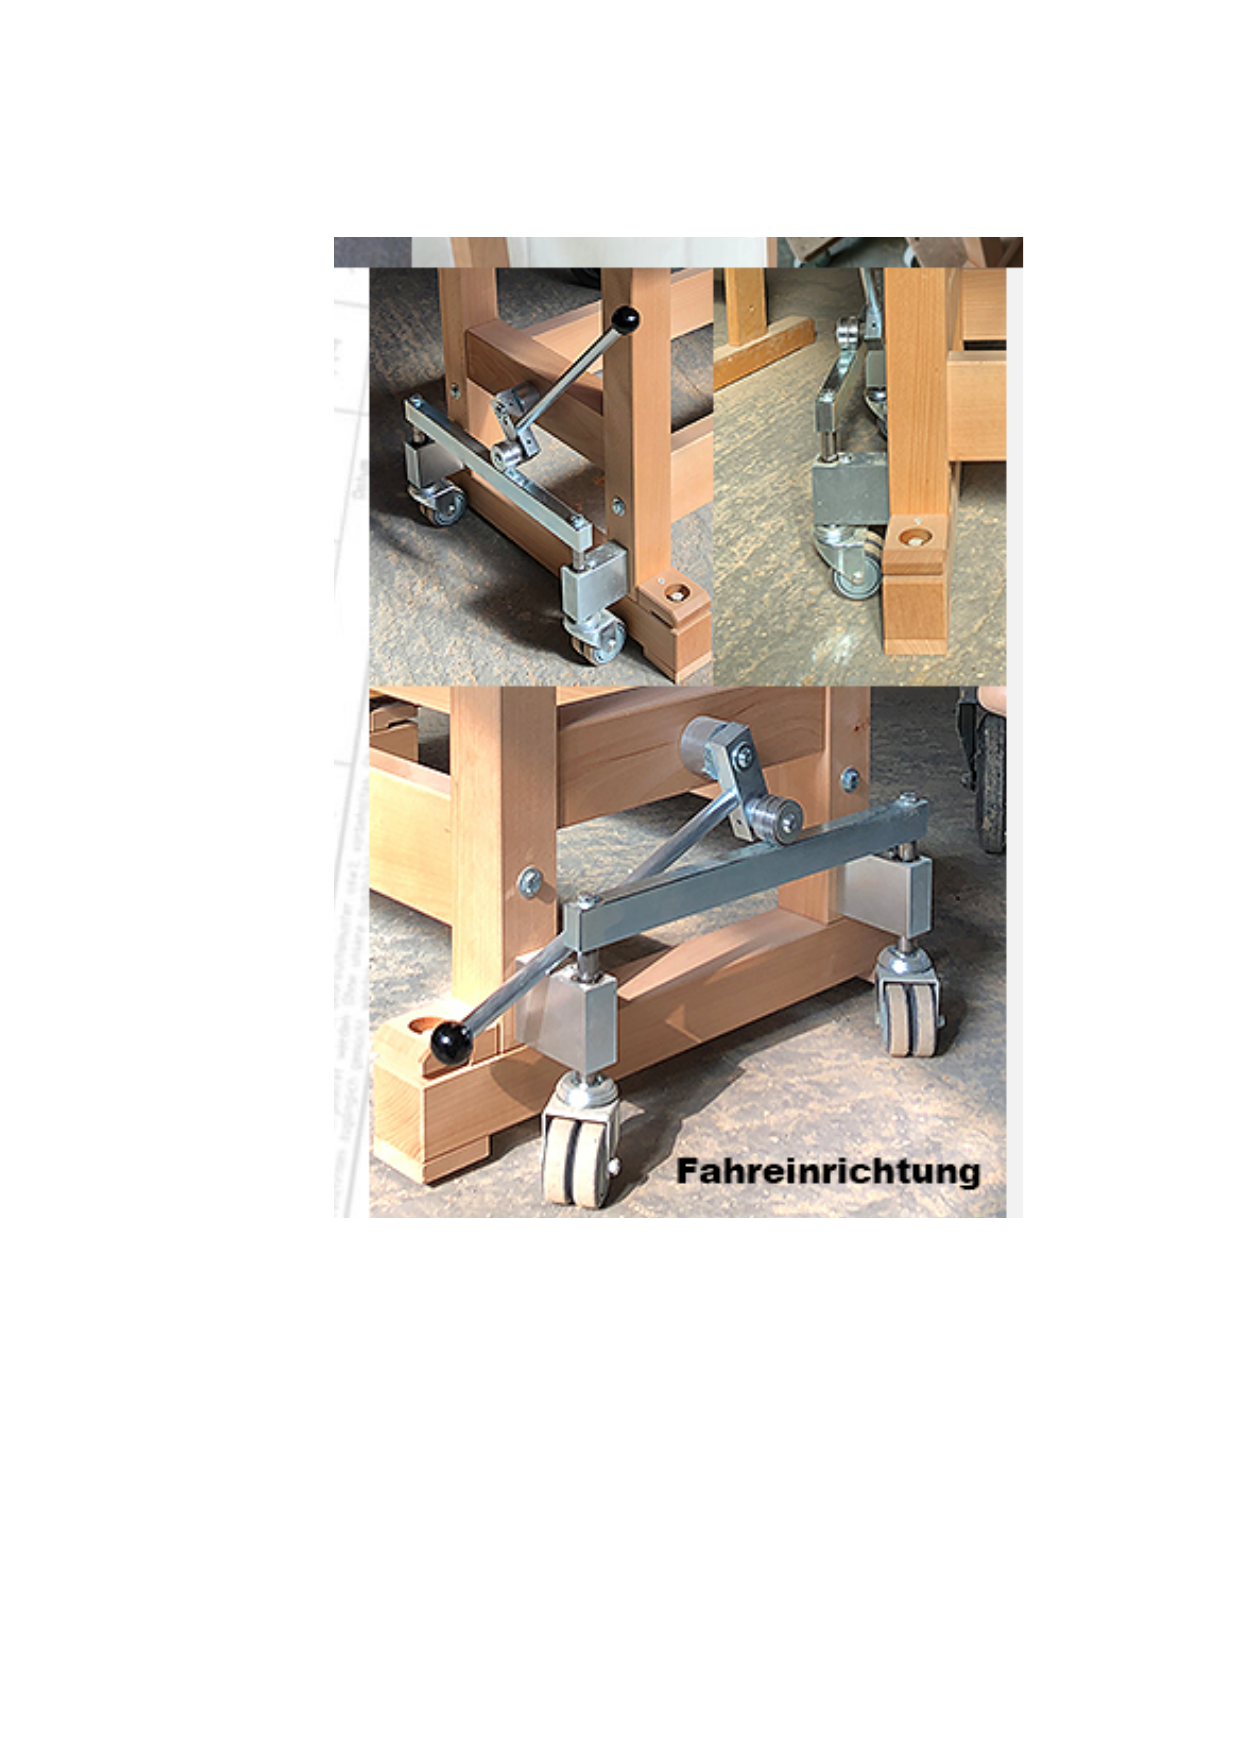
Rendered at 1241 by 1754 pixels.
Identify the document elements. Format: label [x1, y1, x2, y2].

picture [334, 237, 824, 1218]
